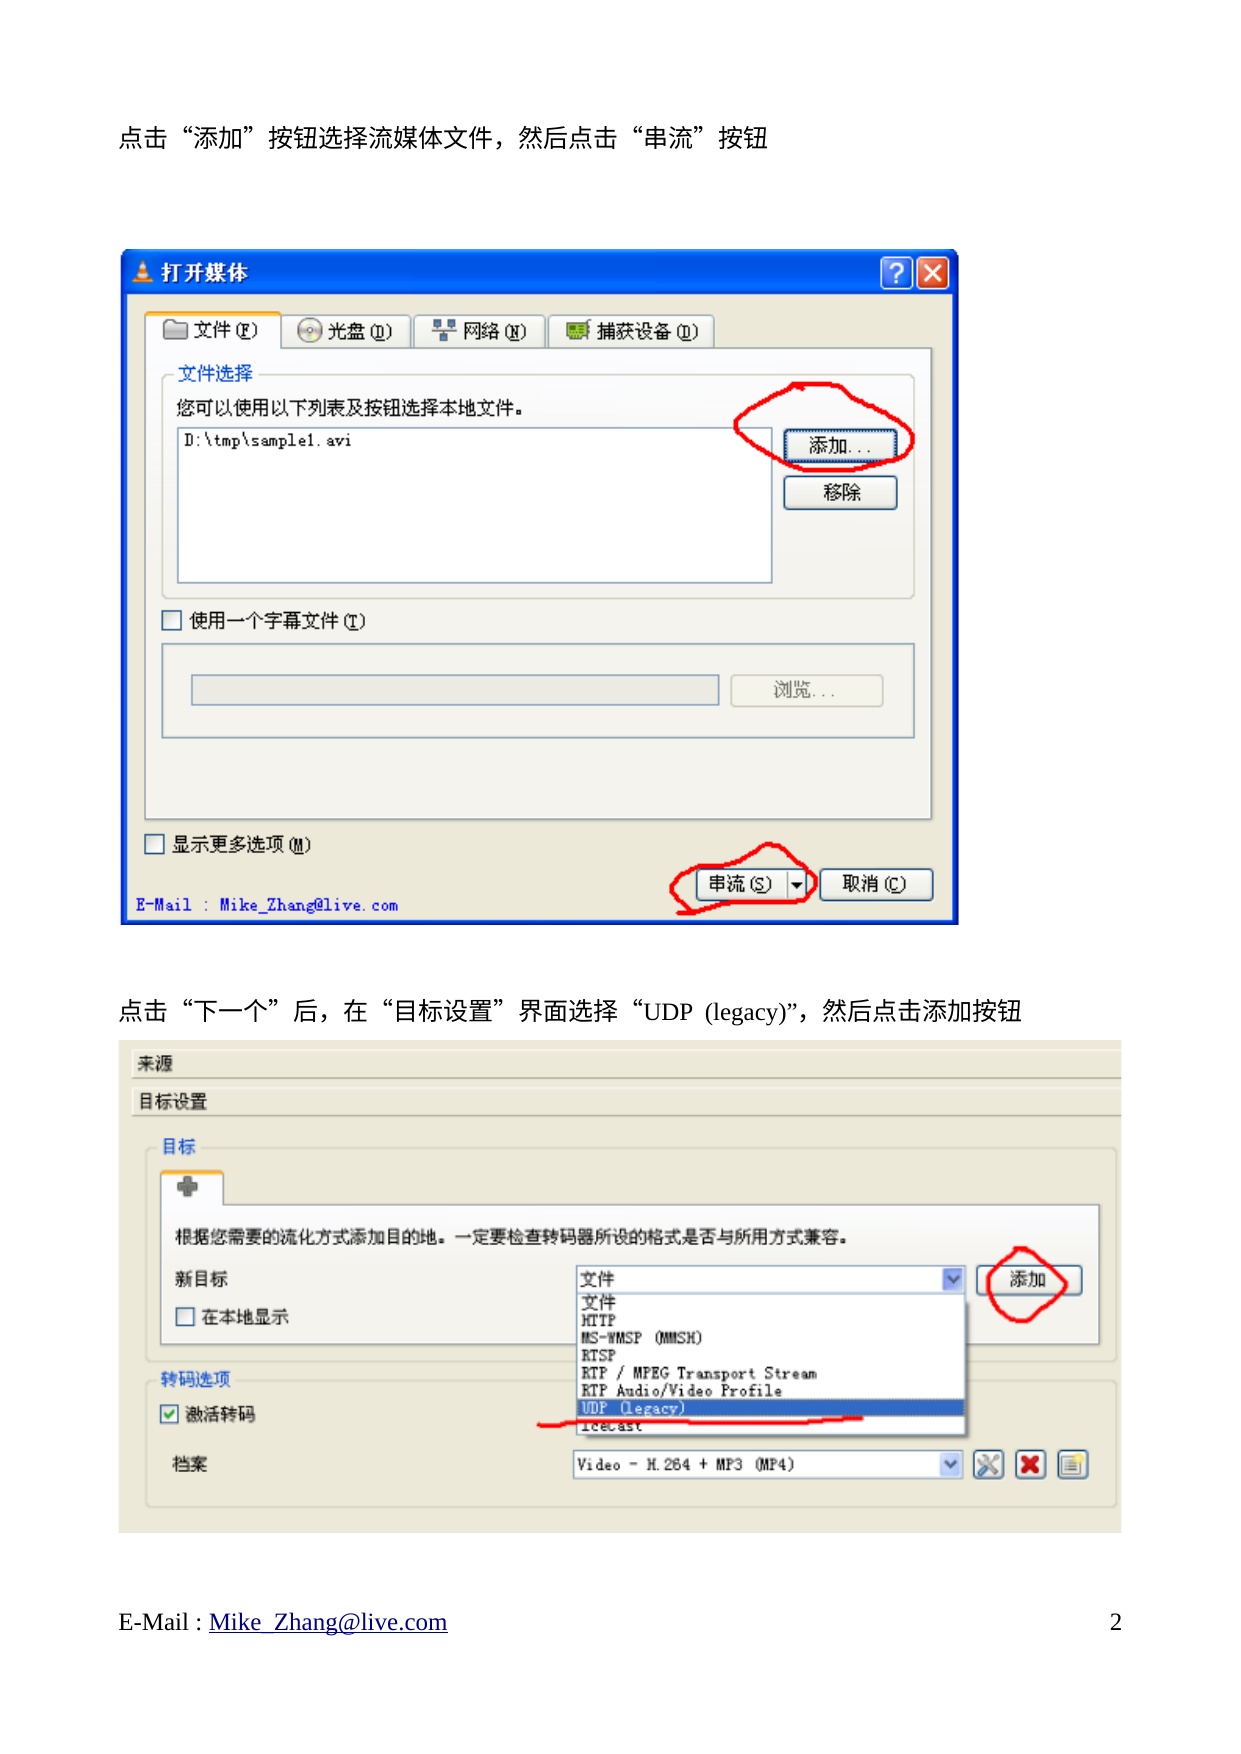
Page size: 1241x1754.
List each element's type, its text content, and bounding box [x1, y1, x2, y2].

picture [118, 1040, 1122, 1533]
text 点击“下一个”后，在“目标设置”界面选择“UDP (legacy)”，然后点击添加按钮 [118, 992, 1122, 1028]
text 点击“添加”按钮选择流媒体文件，然后点击“串流”按钮 [118, 118, 1122, 154]
picture [118, 249, 962, 925]
